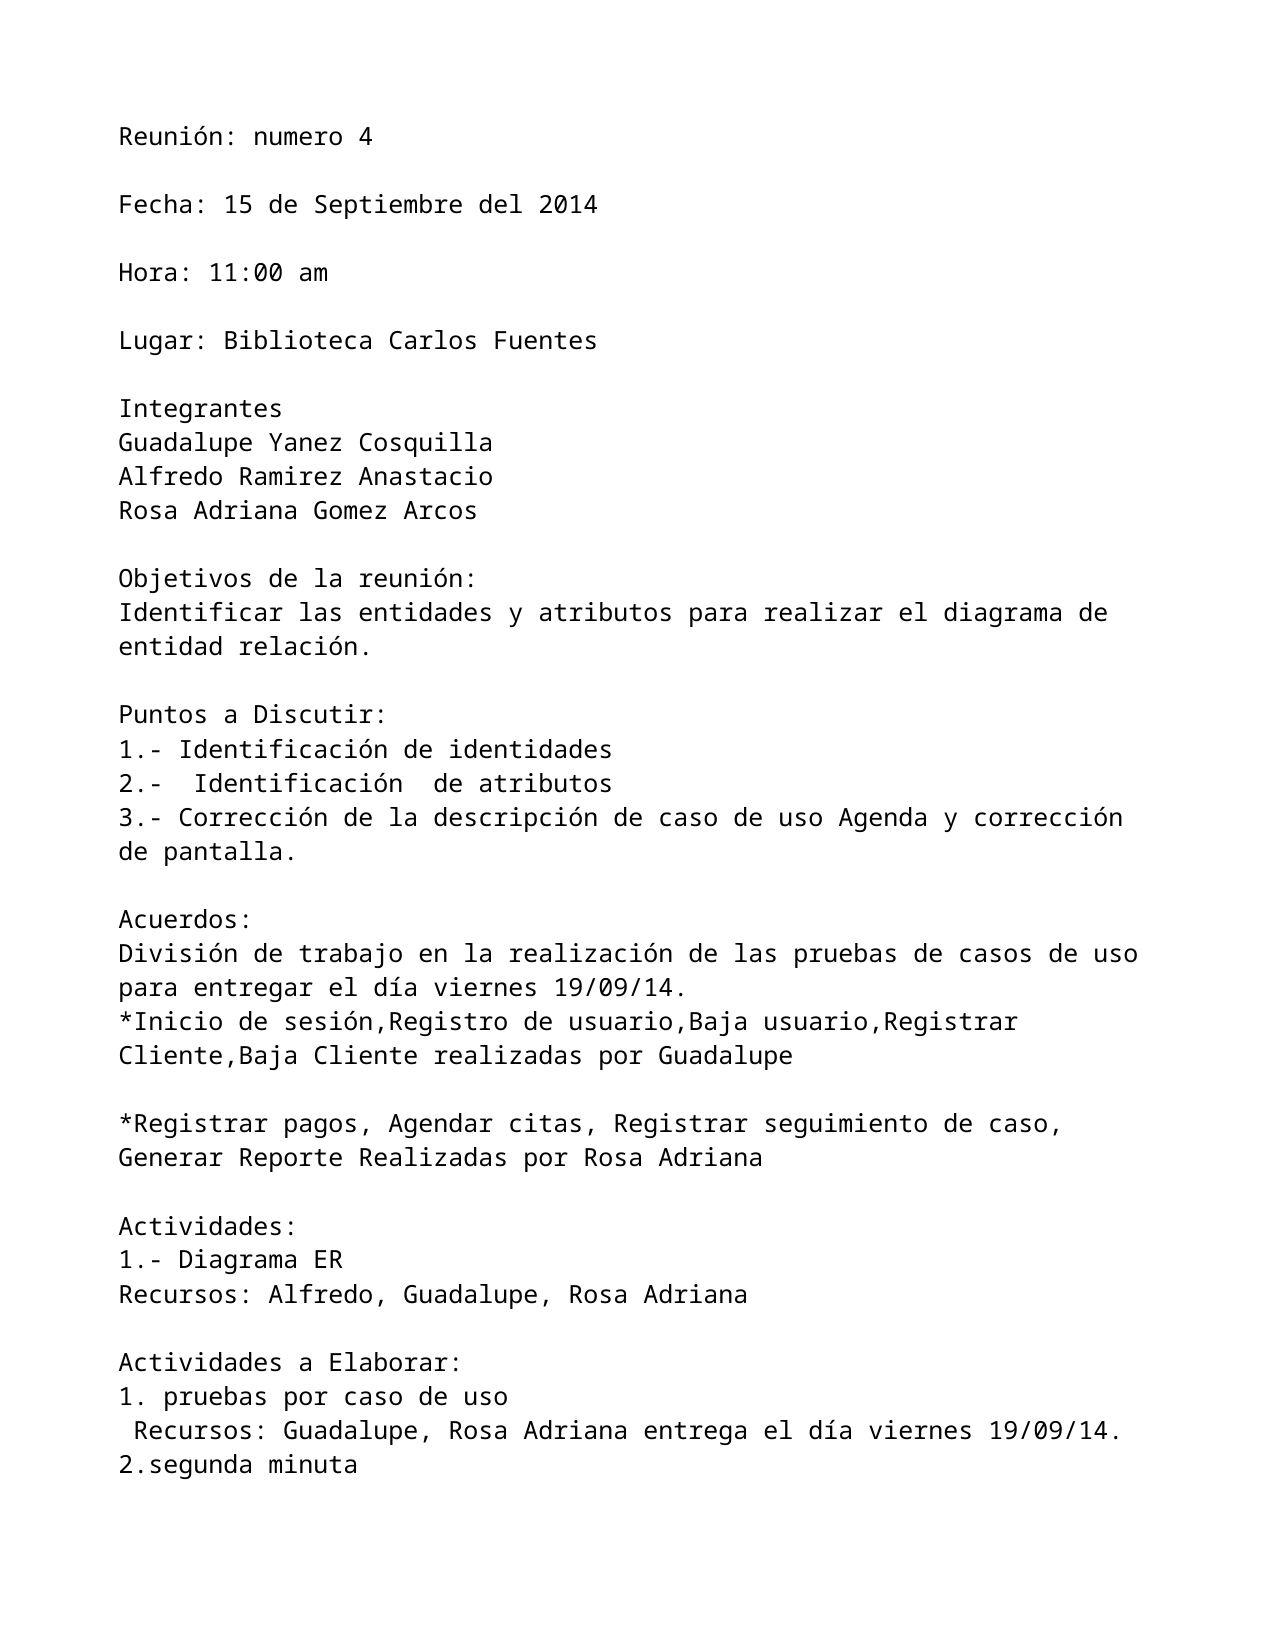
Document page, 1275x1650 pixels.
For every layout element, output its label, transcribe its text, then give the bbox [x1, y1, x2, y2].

text Actividades a Elaborar: [118, 1344, 1157, 1378]
text Hora: 11:00 am [118, 254, 1157, 288]
text Guadalupe Yanez Cosquilla [118, 425, 1157, 459]
text Integrantes [118, 391, 1157, 425]
text Puntos a Discutir: [118, 697, 1157, 731]
text Alfredo Ramirez Anastacio [118, 459, 1157, 493]
text 2.- Identificación de atributos [118, 765, 1157, 799]
text 3.- Corrección de la descripción de caso de uso Agenda y corrección de pantalla. [118, 799, 1157, 867]
text 1. pruebas por caso de uso [118, 1378, 1157, 1412]
text Fecha: 15 de Septiembre del 2014 [118, 186, 1157, 220]
text 2.segunda minuta [118, 1447, 1157, 1481]
text Lugar: Biblioteca Carlos Fuentes [118, 322, 1157, 357]
text Identificar las entidades y atributos para realizar el diagrama de entidad relación. [118, 595, 1157, 663]
text Rosa Adriana Gomez Arcos [118, 493, 1157, 527]
text Recursos: Alfredo, Guadalupe, Rosa Adriana [118, 1276, 1157, 1310]
text División de trabajo en la realización de las pruebas de casos de uso para entregar el día viernes 19/09/14. [118, 936, 1157, 1004]
text *Registrar pagos, Agendar citas, Registrar seguimiento de caso, Generar Reporte Realizadas por Rosa Adriana [118, 1106, 1157, 1174]
text 1.- Identificación de identidades [118, 731, 1157, 765]
text *Inicio de sesión,Registro de usuario,Baja usuario,Registrar Cliente,Baja Cliente realizadas por Guadalupe [118, 1004, 1157, 1072]
text 1.- Diagrama ER [118, 1242, 1157, 1276]
text Actividades: [118, 1208, 1157, 1242]
text Recursos: Guadalupe, Rosa Adriana entrega el día viernes 19/09/14. [118, 1412, 1157, 1447]
text Acuerdos: [118, 902, 1157, 936]
text Reunión: numero 4 [118, 118, 1157, 152]
text Objetivos de la reunión: [118, 561, 1157, 595]
